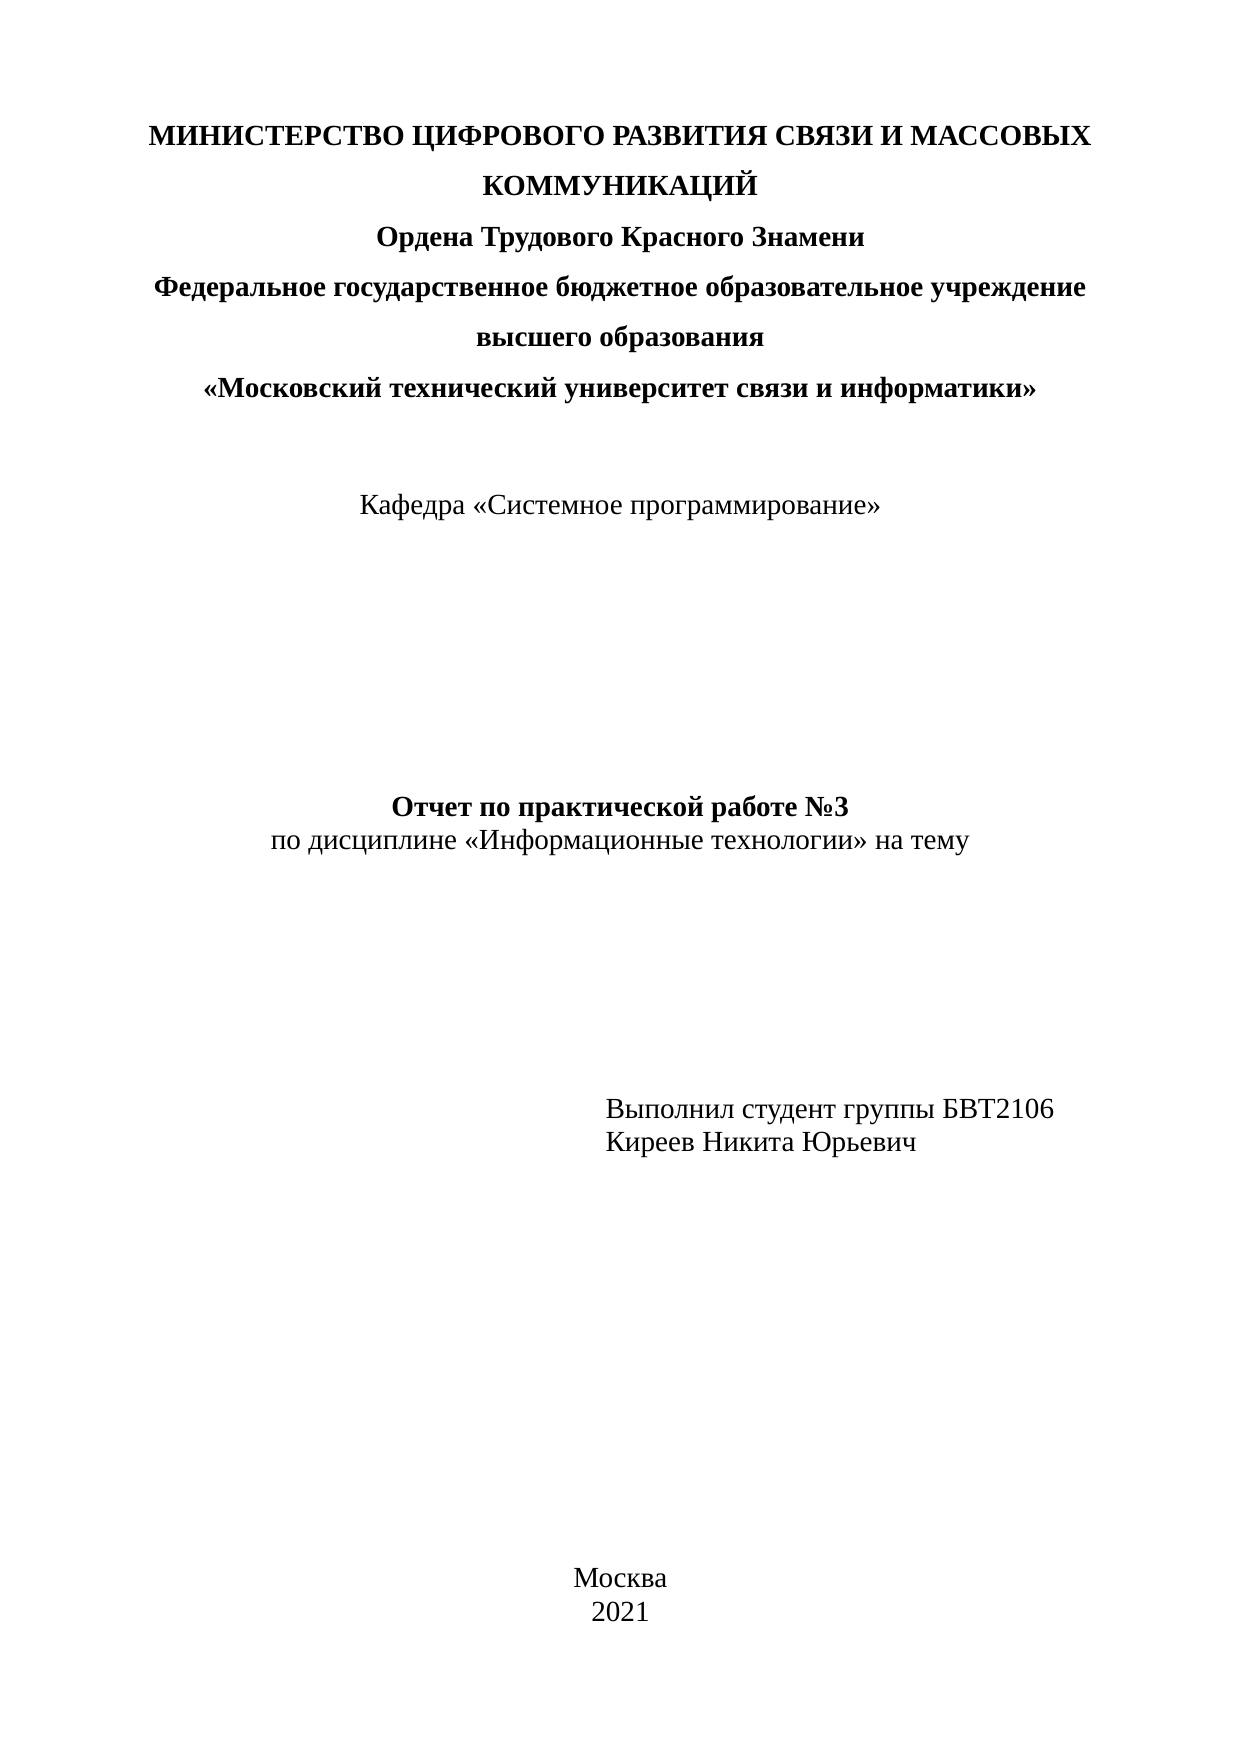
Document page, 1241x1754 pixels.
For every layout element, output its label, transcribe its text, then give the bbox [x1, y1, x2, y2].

text «Московский технический университет связи и информатики» [118, 370, 1122, 403]
text Кафедра «Системное программирование» [118, 487, 1122, 521]
text Отчет по практической работе №3 [118, 789, 1122, 822]
text Киреев Никита Юрьевич [118, 1124, 1134, 1158]
text МИНИСТЕРСТВО ЦИФРОВОГО РАЗВИТИЯ СВЯЗИ И МАССОВЫХ КОММУНИКАЦИЙ [118, 118, 1122, 202]
text Выполнил студент группы БВТ2106 [118, 1091, 1134, 1124]
text по дисциплине «Информационные технологии» на тему [118, 822, 1122, 856]
text 2021 [118, 1594, 1122, 1627]
text Федеральное государственное бюджетное образовательное учреждение высшего образования [118, 269, 1122, 353]
text Москва [118, 1560, 1122, 1594]
text Ордена Трудового Красного Знамени [118, 219, 1122, 252]
